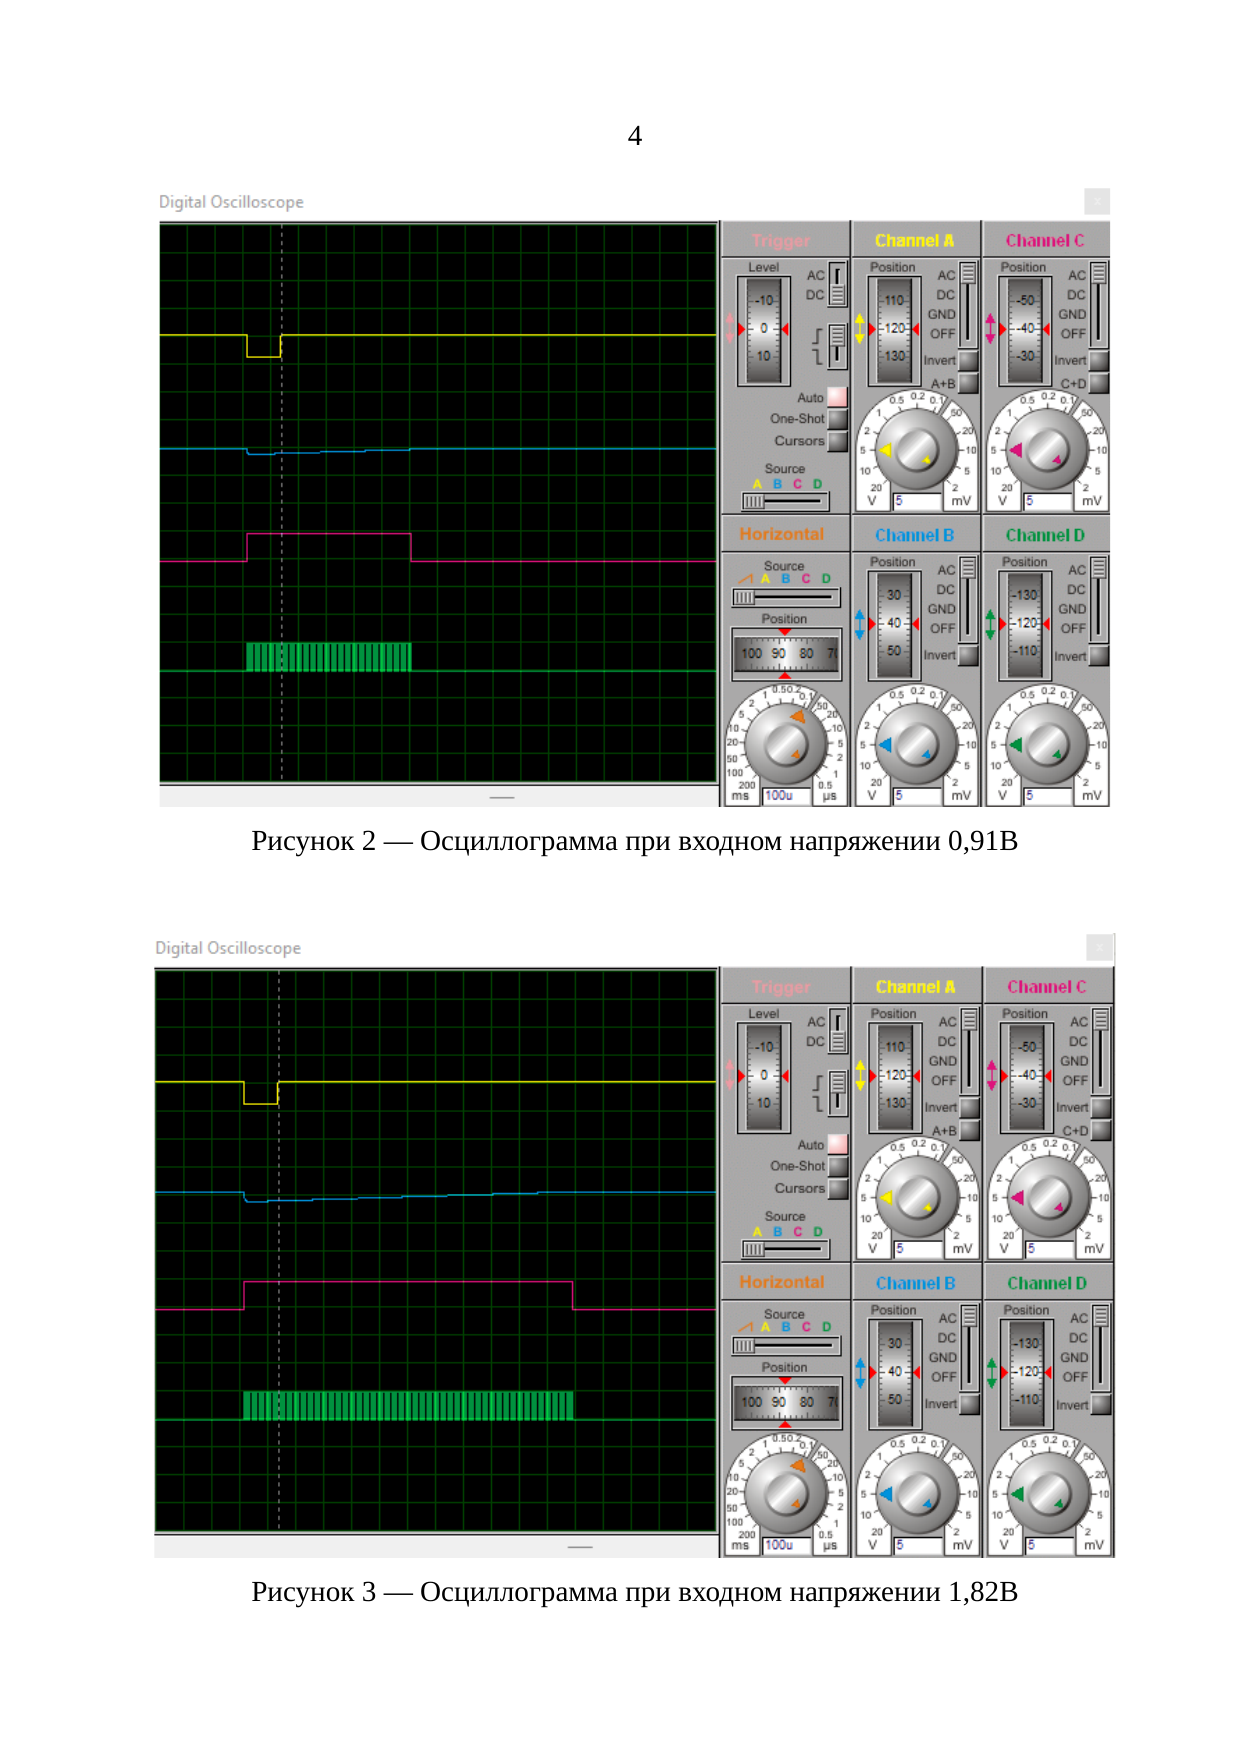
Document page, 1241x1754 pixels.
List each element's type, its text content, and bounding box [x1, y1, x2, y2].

picture [159, 187, 1111, 807]
text Рисунок 3 — Осциллограмма при входном напряжении 1,82В [118, 933, 1152, 1608]
text Рисунок 2 — Осциллограмма при входном напряжении 0,91В [118, 188, 1152, 857]
picture [154, 933, 1116, 1558]
